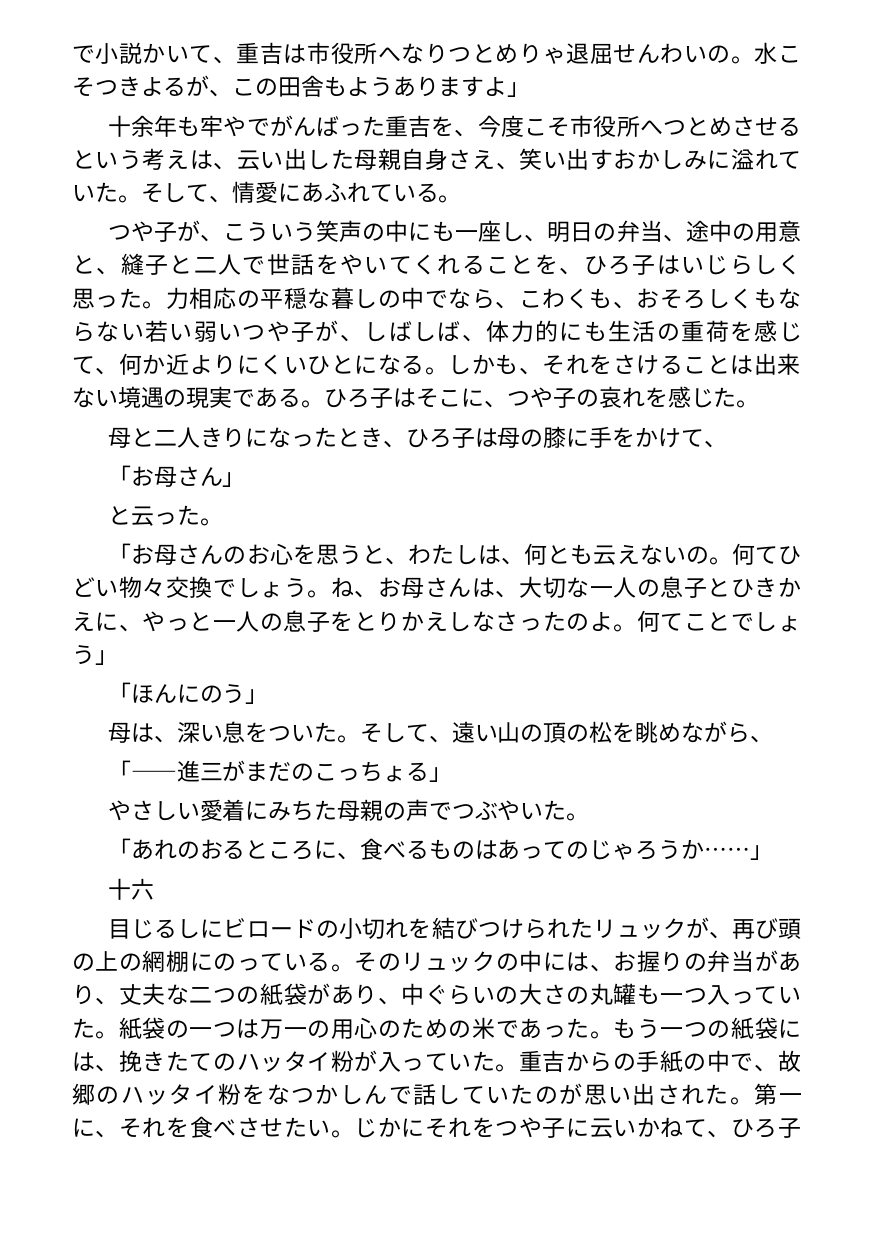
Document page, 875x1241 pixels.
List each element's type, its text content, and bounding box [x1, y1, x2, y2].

text やさしい愛着にみちた母親の声でつぶやいた。 [72, 793, 802, 826]
text 十余年も牢やでがんばった重吉を、今度こそ市役所へつとめさせるという考えは、云い出した母親自身さえ、笑い出すおかしみに溢れていた。そして、情愛にあふれている。 [72, 108, 802, 208]
text 「お母さんのお心を思うと、わたしは、何とも云えないの。何てひどい物々交換でしょう。ね、お母さんは、大切な一人の息子とひきかえに、やっと一人の息子をとりかえしなさったのよ。何てことでしょう」 [72, 537, 802, 670]
text 「お母さん」 [72, 458, 802, 492]
text 目じるしにビロードの小切れを結びつけられたリュックが、再び頭の上の網棚にのっている。そのリュックの中には、お握りの弁当があり、丈夫な二つの紙袋があり、中ぐらいの大さの丸罐も一つ入っていた。紙袋の一つは万一の用心のための米であった。もう一つの紙袋には、挽きたてのハッタイ粉が入っていた。重吉からの手紙の中で、故郷のハッタイ粉をなつかしんで話していたのが思い出された。第一に、それを食べさせたい。じかにそれをつや子に云いかねて、ひろ子 [72, 911, 802, 1143]
text で小説かいて、重吉は市役所へなりつとめりゃ退屈せんわいの。水こそつきよるが、この田舎もようありますよ」 [72, 36, 802, 102]
text 十六 [72, 872, 802, 905]
text つや子が、こういう笑声の中にも一座し、明日の弁当、途中の用意と、縫子と二人で世話をやいてくれることを、ひろ子はいじらしく思った。力相応の平穏な暮しの中でなら、こわくも、おそろしくもならない若い弱いつや子が、しばしば、体力的にも生活の重荷を感じて、何か近よりにくいひとになる。しかも、それをさけることは出来ない境遇の現実である。ひろ子はそこに、つや子の哀れを感じた。 [72, 214, 802, 413]
text 「あれのおるところに、食べるものはあってのじゃろうか……」 [72, 832, 802, 866]
text と云った。 [72, 498, 802, 531]
text 母は、深い息をついた。そして、遠い山の頂の松を眺めながら、 [72, 715, 802, 748]
text 母と二人きりになったとき、ひろ子は母の膝に手をかけて、 [72, 419, 802, 453]
text 「ほんにのう」 [72, 676, 802, 709]
text 「――進三がまだのこっちょる」 [72, 754, 802, 787]
